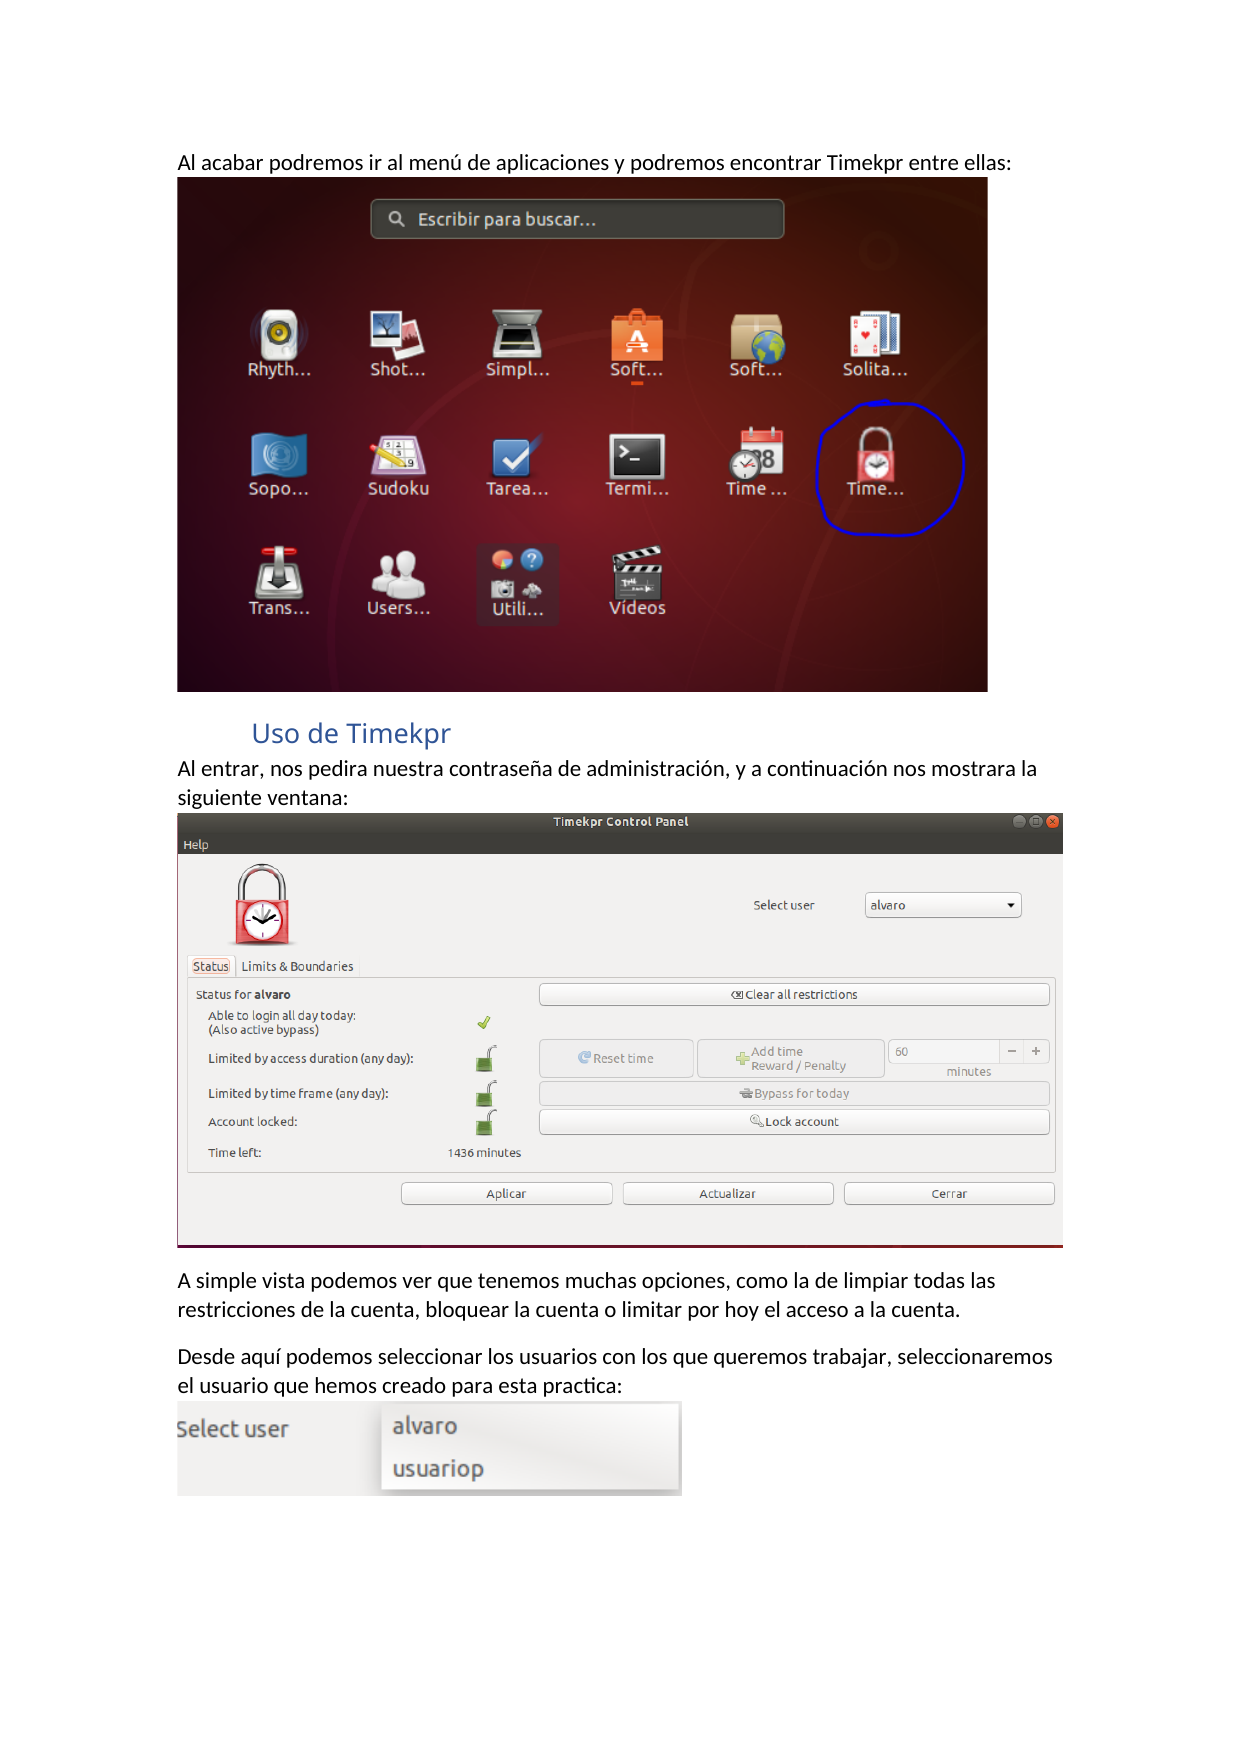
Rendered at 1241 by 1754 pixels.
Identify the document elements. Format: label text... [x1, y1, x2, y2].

text Al acabar podremos ir al menú de aplicaciones y podremos encontrar Timekpr entre ellas: [177, 148, 1063, 692]
text Al entrar, nos pedira nuestra contraseña de administración, y a continuación nos mostrara la siguiente ventana: [177, 754, 1063, 813]
subtitle Uso de Timekpr [177, 714, 1063, 751]
text A simple vista podemos ver que tenemos muchas opciones, como la de limpiar todas las restricciones de la cuenta, bloquear la cuenta o limitar por hoy el acceso a la cuenta. [177, 1266, 1063, 1324]
text Desde aquí podemos seleccionar los usuarios con los que queremos trabajar, seleccionaremos el usuario que hemos creado para esta practica: [177, 1342, 1063, 1495]
